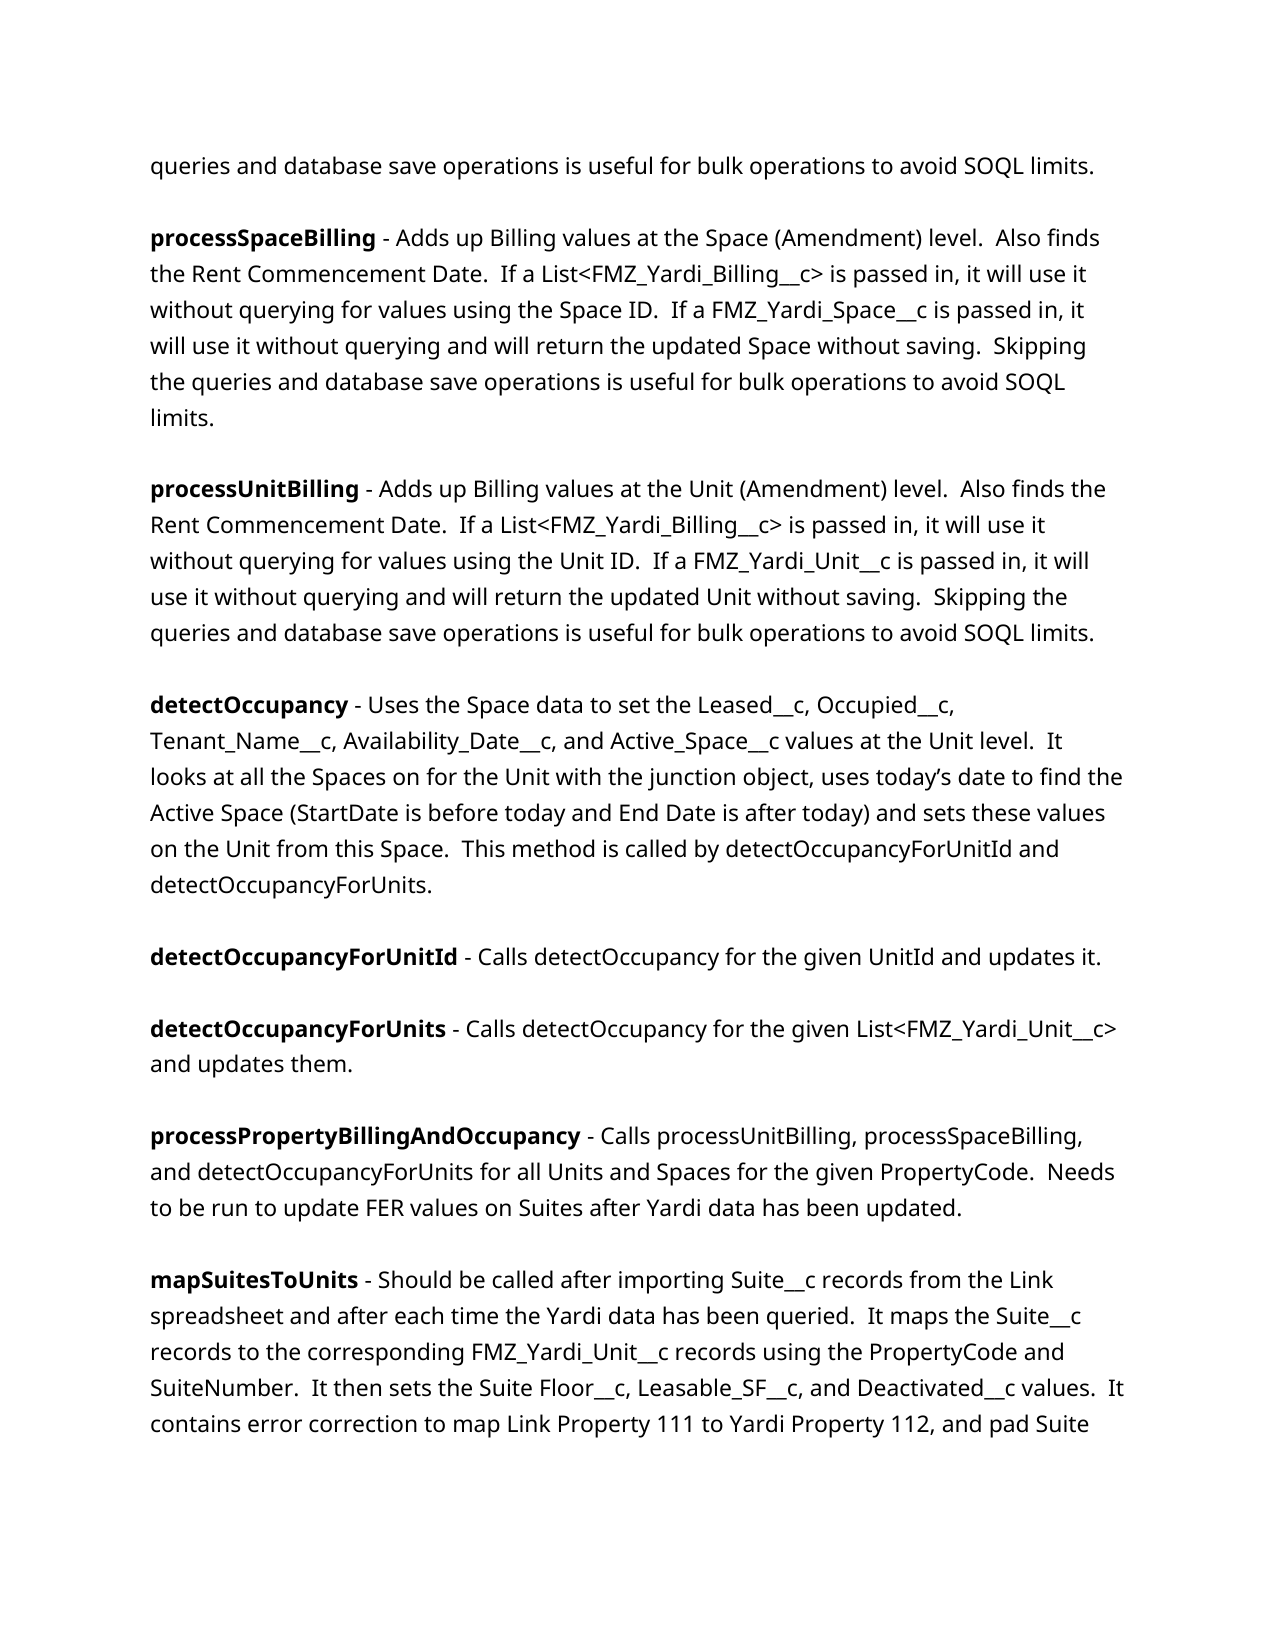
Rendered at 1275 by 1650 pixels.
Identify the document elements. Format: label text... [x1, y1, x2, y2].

text detectOccupancyForUnits - Calls detectOccupancy for the given List<FMZ_Yardi_Unit__c> and updates them. [150, 1012, 1125, 1080]
text detectOccupancy - Uses the Space data to set the Leased__c, Occupied__c, Tenant_Name__c, Availability_Date__c, and Active_Space__c values at the Unit level. It looks at all the Spaces on for the Unit with the junction object, uses today’s date to find the Active Space (StartDate is before today and End Date is after today) and sets these values on the Unit from this Space. This method is called by detectOccupancyForUnitId and detectOccupancyForUnits. [150, 689, 1125, 900]
text detectOccupancyForUnitId - Calls detectOccupancy for the given UnitId and updates it. [150, 941, 1125, 972]
text processSpaceBilling - Adds up Billing values at the Space (Amendment) level. Also finds the Rent Commencement Date. If a List<FMZ_Yardi_Billing__c> is passed in, it will use it without querying for values using the Space ID. If a FMZ_Yardi_Space__c is passed in, it will use it without querying and will return the updated Space without saving. Skipping the queries and database save operations is useful for bulk operations to avoid SOQL limits. [150, 222, 1125, 433]
text processPropertyBillingAndOccupancy - Calls processUnitBilling, processSpaceBilling, and detectOccupancyForUnits for all Units and Spaces for the given PropertyCode. Needs to be run to update FER values on Suites after Yardi data has been updated. [150, 1120, 1125, 1223]
text queries and database save operations is useful for bulk operations to avoid SOQL limits. [150, 150, 1125, 181]
text mapSuitesToUnits - Should be called after importing Suite__c records from the Link spreadsheet and after each time the Yardi data has been queried. It maps the Suite__c records to the corresponding FMZ_Yardi_Unit__c records using the PropertyCode and SuiteNumber. It then sets the Suite Floor__c, Leasable_SF__c, and Deactivated__c values. It contains error correction to map Link Property 111 to Yardi Property 112, and pad Suite [150, 1264, 1125, 1439]
text processUnitBilling - Adds up Billing values at the Unit (Amendment) level. Also finds the Rent Commencement Date. If a List<FMZ_Yardi_Billing__c> is passed in, it will use it without querying for values using the Unit ID. If a FMZ_Yardi_Unit__c is passed in, it will use it without querying and will return the updated Unit without saving. Skipping the queries and database save operations is useful for bulk operations to avoid SOQL limits. [150, 473, 1125, 648]
